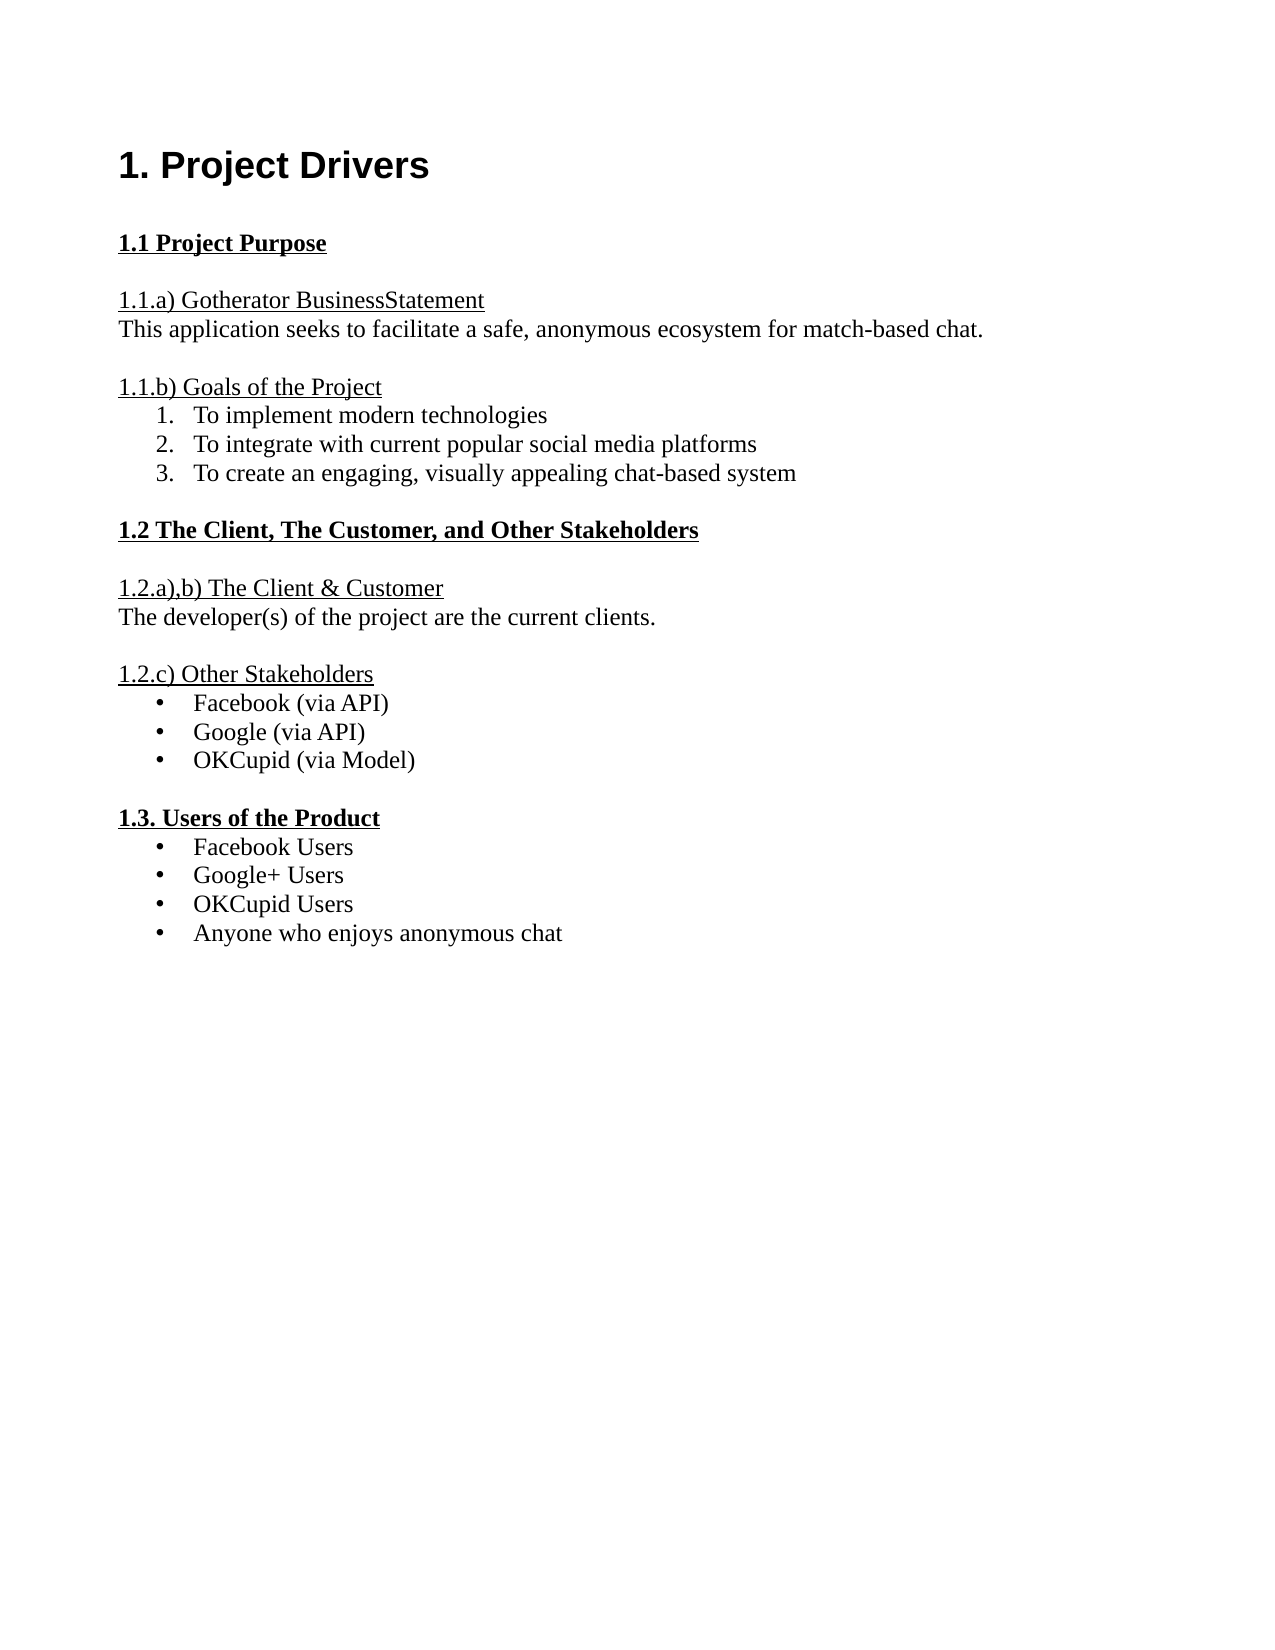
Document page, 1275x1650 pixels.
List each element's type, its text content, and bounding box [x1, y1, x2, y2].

list Facebook Users [156, 832, 1157, 861]
list To implement modern technologies [156, 401, 1157, 429]
text 1.1.b) Goals of the Project [118, 372, 1157, 401]
text This application seeks to facilitate a safe, anonymous ecosystem for match-based chat. [118, 314, 1157, 343]
list To create an engaging, visually appealing chat-based system [156, 458, 1157, 487]
list Anyone who enjoys anonymous chat [156, 918, 1157, 947]
text 1.2.c) Other Stakeholders [118, 659, 1157, 688]
text 1.2.a),b) The Client & Customer [118, 573, 1157, 602]
text 1.1.a) Gotherator BusinessStatement [118, 286, 1157, 314]
list Facebook (via API) [156, 688, 1157, 717]
text 1.2 The Client, The Customer, and Other Stakeholders [118, 516, 1157, 544]
list To integrate with current popular social media platforms [156, 429, 1157, 458]
list Google+ Users [156, 861, 1157, 889]
list OKCupid (via Model) [156, 746, 1157, 774]
text 1.1 Project Purpose [118, 228, 1157, 257]
list Google (via API) [156, 717, 1157, 746]
subtitle 1. Project Drivers [118, 143, 1157, 187]
list OKCupid Users [156, 889, 1157, 918]
text 1.3. Users of the Product [118, 803, 1157, 832]
text The developer(s) of the project are the current clients. [118, 602, 1157, 631]
